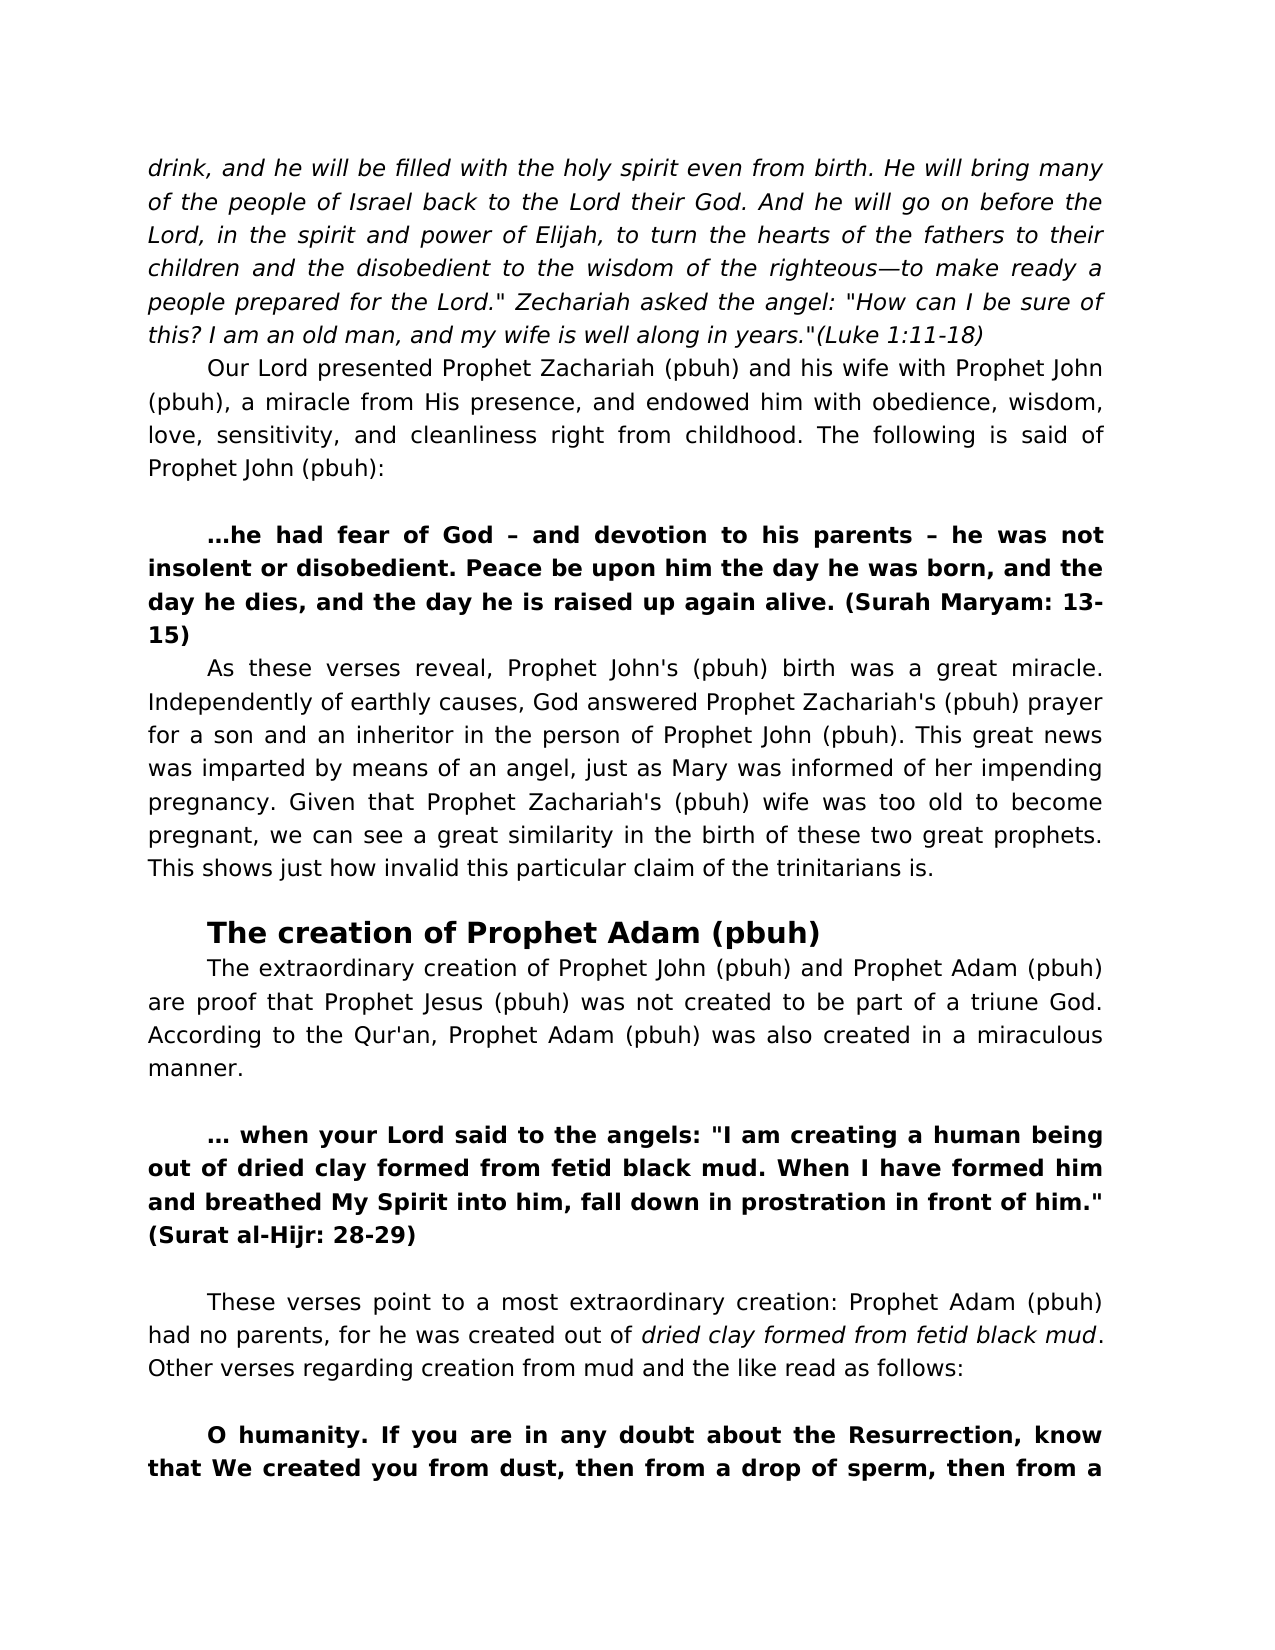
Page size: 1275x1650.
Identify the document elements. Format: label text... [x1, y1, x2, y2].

text O humanity. If you are in any doubt about the Resurrection, know that We created you from dust, then from a drop of sperm, then from a [148, 1417, 1104, 1483]
text … when your Lord said to the angels: "I am creating a human being out of dried clay formed from fetid black mud. When I have formed him and breathed My Spirit into him, fall down in prostration in front of him." (Surat al-Hijr: 28-29) [148, 1117, 1104, 1250]
text As these verses reveal, Prophet John's (pbuh) birth was a great miracle. Independently of earthly causes, God answered Prophet Zachariah's (pbuh) prayer for a son and an inheritor in the person of Prophet John (pbuh). This great news was imparted by means of an angel, just as Mary was informed of her impending pregnancy. Given that Prophet Zachariah's (pbuh) wife was too old to become pregnant, we can see a great similarity in the birth of these two great prophets. This shows just how invalid this particular claim of the trinitarians is. [148, 650, 1104, 883]
text The creation of Prophet Adam (pbuh) [148, 917, 1104, 950]
text …he had fear of God – and devotion to his parents – he was not insolent or disobedient. Peace be upon him the day he was born, and the day he dies, and the day he is raised up again alive. (Surah Maryam: 13-15) [148, 517, 1104, 650]
text These verses point to a most extraordinary creation: Prophet Adam (pbuh) had no parents, for he was created out of dried clay formed from fetid black mud. Other verses regarding creation from mud and the like read as follows: [148, 1283, 1104, 1383]
text Our Lord presented Prophet Zachariah (pbuh) and his wife with Prophet John (pbuh), a miracle from His presence, and endowed him with obedience, wisdom, love, sensitivity, and cleanliness right from childhood. The following is said of Prophet John (pbuh): [148, 350, 1104, 483]
text drink, and he will be filled with the holy spirit even from birth. He will bring many of the people of Israel back to the Lord their God. And he will go on before the Lord, in the spirit and power of Elijah, to turn the hearts of the fathers to their children and the disobedient to the wisdom of the righteous—to make ready a people prepared for the Lord." Zechariah asked the angel: "How can I be sure of this? I am an old man, and my wife is well along in years."(Luke 1:11-18) [148, 150, 1104, 350]
text The extraordinary creation of Prophet John (pbuh) and Prophet Adam (pbuh) are proof that Prophet Jesus (pbuh) was not created to be part of a triune God. According to the Qur'an, Prophet Adam (pbuh) was also created in a miraculous manner. [148, 950, 1104, 1083]
